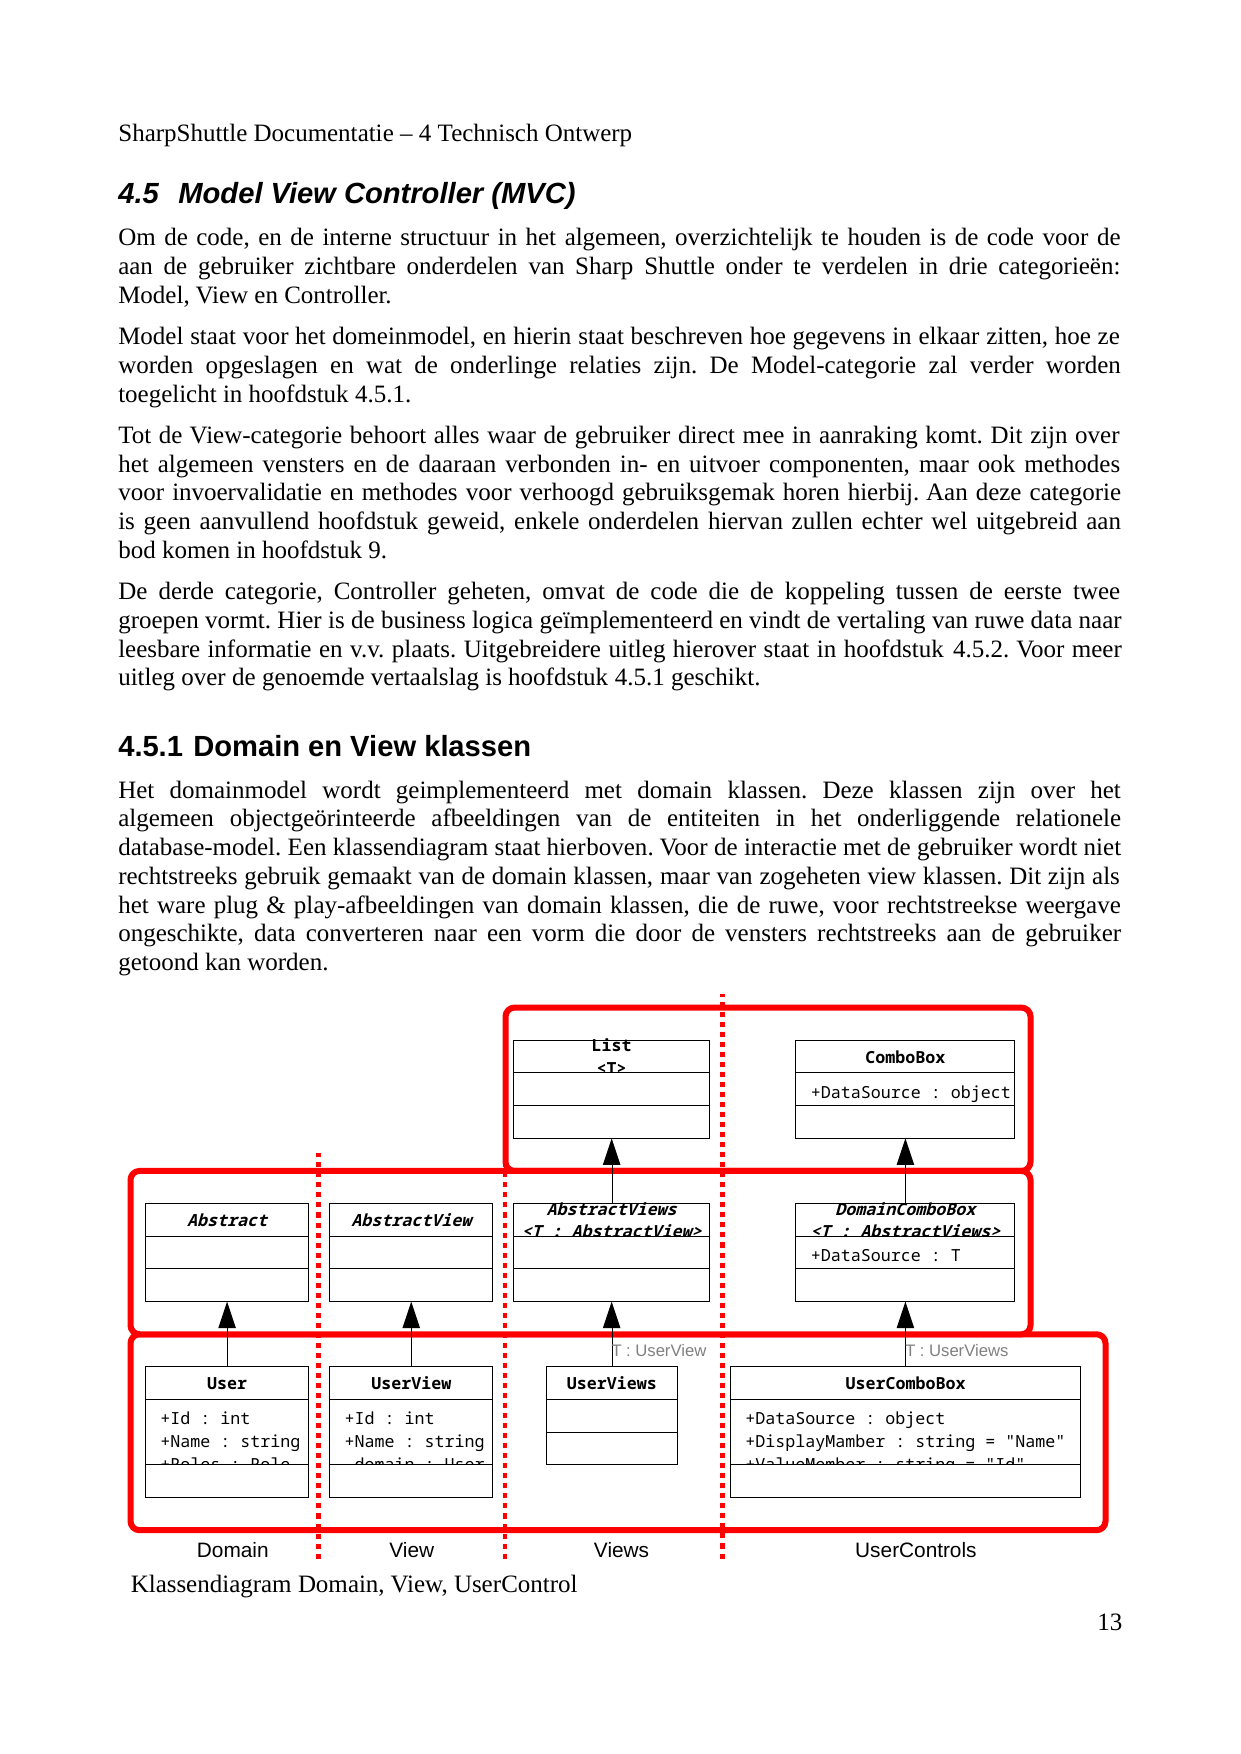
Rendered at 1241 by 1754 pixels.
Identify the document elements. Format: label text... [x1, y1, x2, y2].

subtitle Model View Controller (MVC) [118, 176, 1122, 210]
text De derde categorie, Controller geheten, omvat de code die de koppeling tussen de eerste twee groepen vormt. Hier is de business logica geïmplementeerd en vindt de vertaling van ruwe data naar leesbare informatie en v.v. plaats. Uitgebreidere uitleg hierover staat in hoofdstuk 4.5.2. Voor meer uitleg over de genoemde vertaalslag is hoofdstuk 4.5.1 geschikt. [118, 576, 1122, 691]
text Om de code, en de interne structuur in het algemeen, overzichtelijk te houden is de code voor de aan de gebruiker zichtbare onderdelen van Sharp Shuttle onder te verdelen in drie categorieën: Model, View en Controller. [118, 222, 1122, 309]
text Model staat voor het domeinmodel, en hierin staat beschreven hoe gegevens in elkaar zitten, hoe ze worden opgeslagen en wat de onderlinge relaties zijn. De Model-categorie zal verder worden toegelicht in hoofdstuk 4.5.1. [118, 321, 1122, 407]
text Het domainmodel wordt geimplementeerd met domain klassen. Deze klassen zijn over het algemeen objectgeörinteerde afbeeldingen van de entiteiten in het onderliggende relationele database-model. Een klassendiagram staat hierboven. Voor de interactie met de gebruiker wordt niet rechtstreeks gebruik gemaakt van de domain klassen, maar van zogeheten view klassen. Dit zijn als het ware plug & play-afbeeldingen van domain klassen, die de ruwe, voor rechtstreekse weergave ongeschikte, data converteren naar een vorm die door de vensters rechtstreeks aan de gebruiker getoond kan worden. [118, 775, 1122, 976]
text Tot de View-categorie behoort alles waar de gebruiker direct mee in aanraking komt. Dit zijn over het algemeen vensters en de daaraan verbonden in- en uitvoer componenten, maar ook methodes voor invoervalidatie en methodes voor verhoogd gebruiksgemak horen hierbij. Aan deze categorie is geen aanvullend hoofdstuk geweid, enkele onderdelen hiervan zullen echter wel uitgebreid aan bod komen in hoofdstuk 9. [118, 420, 1122, 564]
text Klassendiagram Domain, View, UserControl [131, 1569, 1112, 1598]
subtitle Domain en View klassen [118, 729, 1122, 762]
